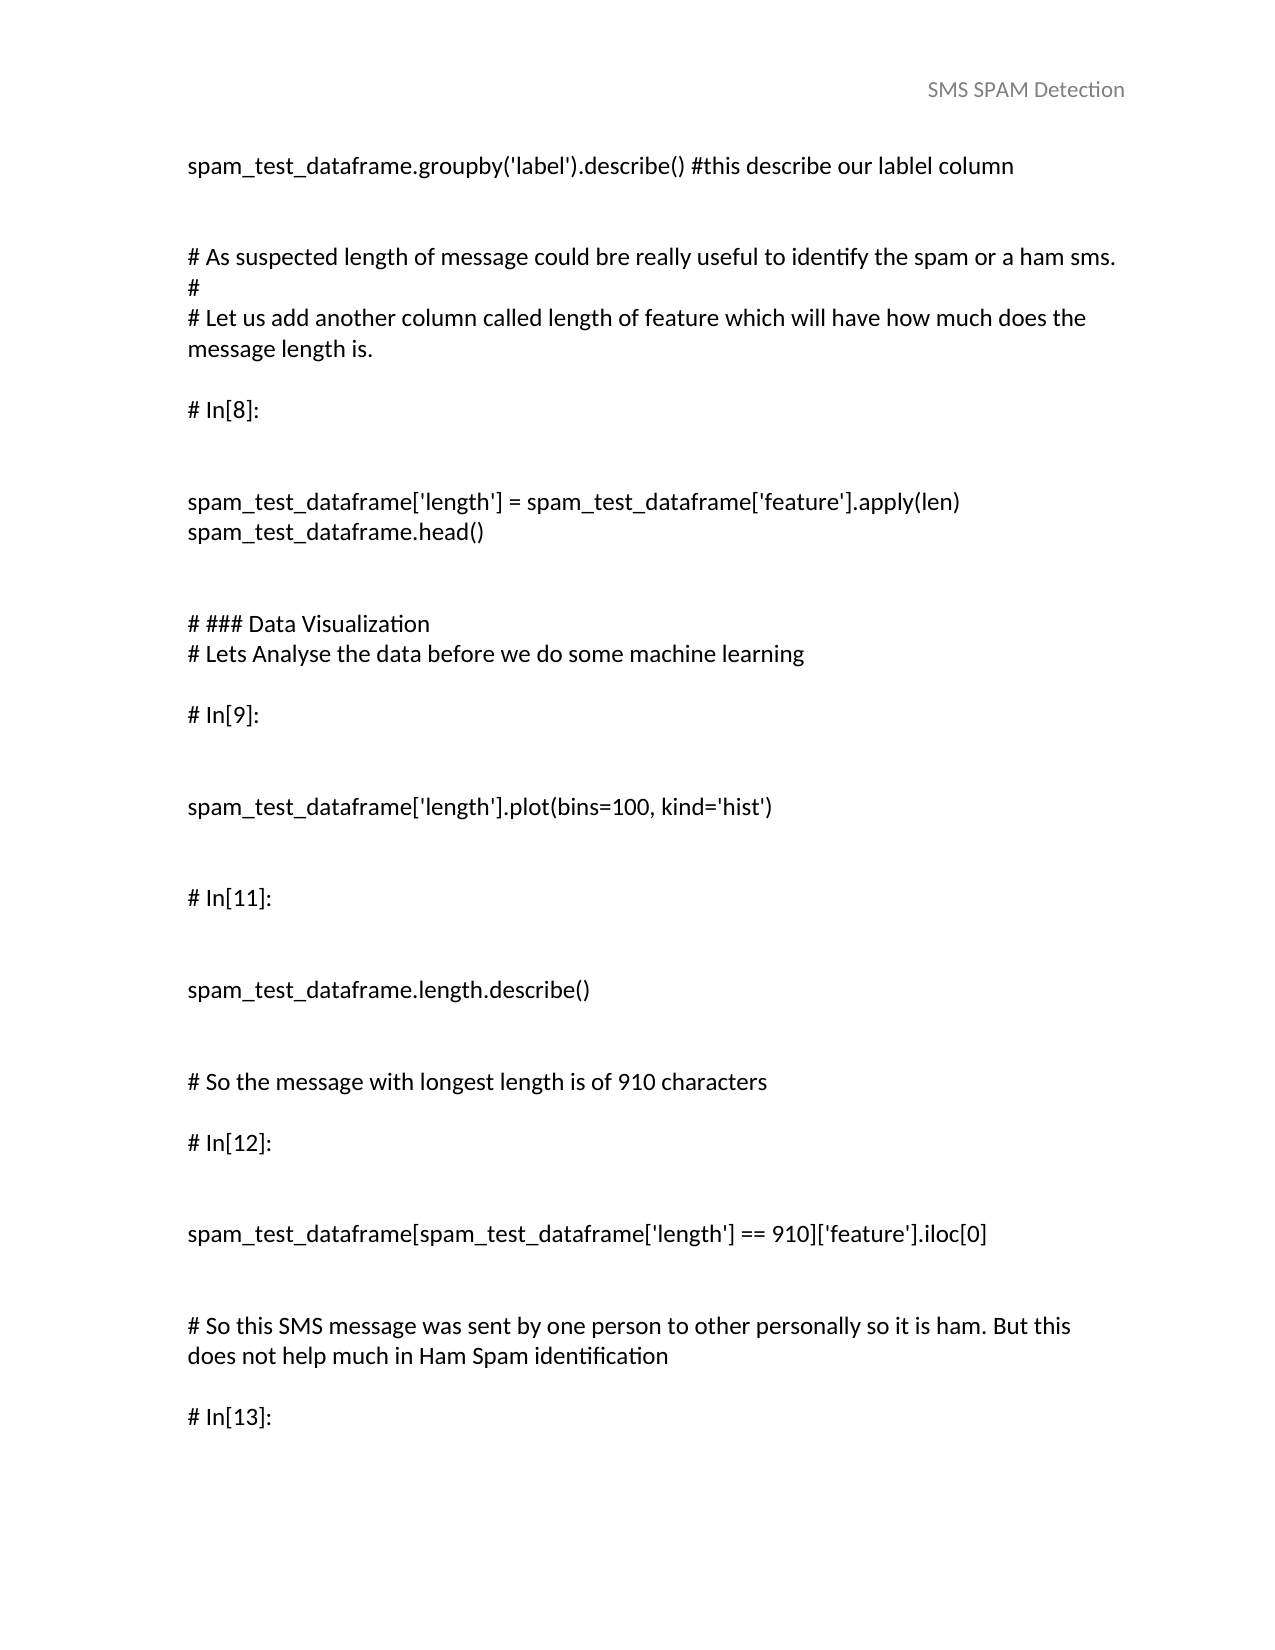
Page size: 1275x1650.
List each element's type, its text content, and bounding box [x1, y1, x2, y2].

text # ### Data Visualization [187, 608, 1125, 638]
text spam_test_dataframe[spam_test_dataframe['length'] == 910]['feature'].iloc[0] [187, 1218, 1125, 1249]
text # In[11]: [187, 882, 1125, 913]
text spam_test_dataframe.head() [187, 516, 1125, 547]
text # So this SMS message was sent by one person to other personally so it is ham. But this does not help much in Ham Spam identification [187, 1310, 1125, 1371]
text spam_test_dataframe.length.describe() [187, 974, 1125, 1004]
text # Let us add another column called length of feature which will have how much does the message length is. [187, 303, 1125, 364]
text # As suspected length of message could bre really useful to identify the spam or a ham sms. [187, 242, 1125, 272]
text # In[8]: [187, 394, 1125, 425]
text spam_test_dataframe['length'].plot(bins=100, kind='hist') [187, 791, 1125, 821]
text # So the message with longest length is of 910 characters [187, 1066, 1125, 1096]
text spam_test_dataframe.groupby('label').describe() #this describe our lablel column [187, 150, 1125, 181]
text # [187, 272, 1125, 303]
text spam_test_dataframe['length'] = spam_test_dataframe['feature'].apply(len) [187, 486, 1125, 516]
text # In[9]: [187, 699, 1125, 730]
text # Lets Analyse the data before we do some machine learning [187, 638, 1125, 669]
text # In[12]: [187, 1127, 1125, 1157]
text # In[13]: [187, 1401, 1125, 1432]
